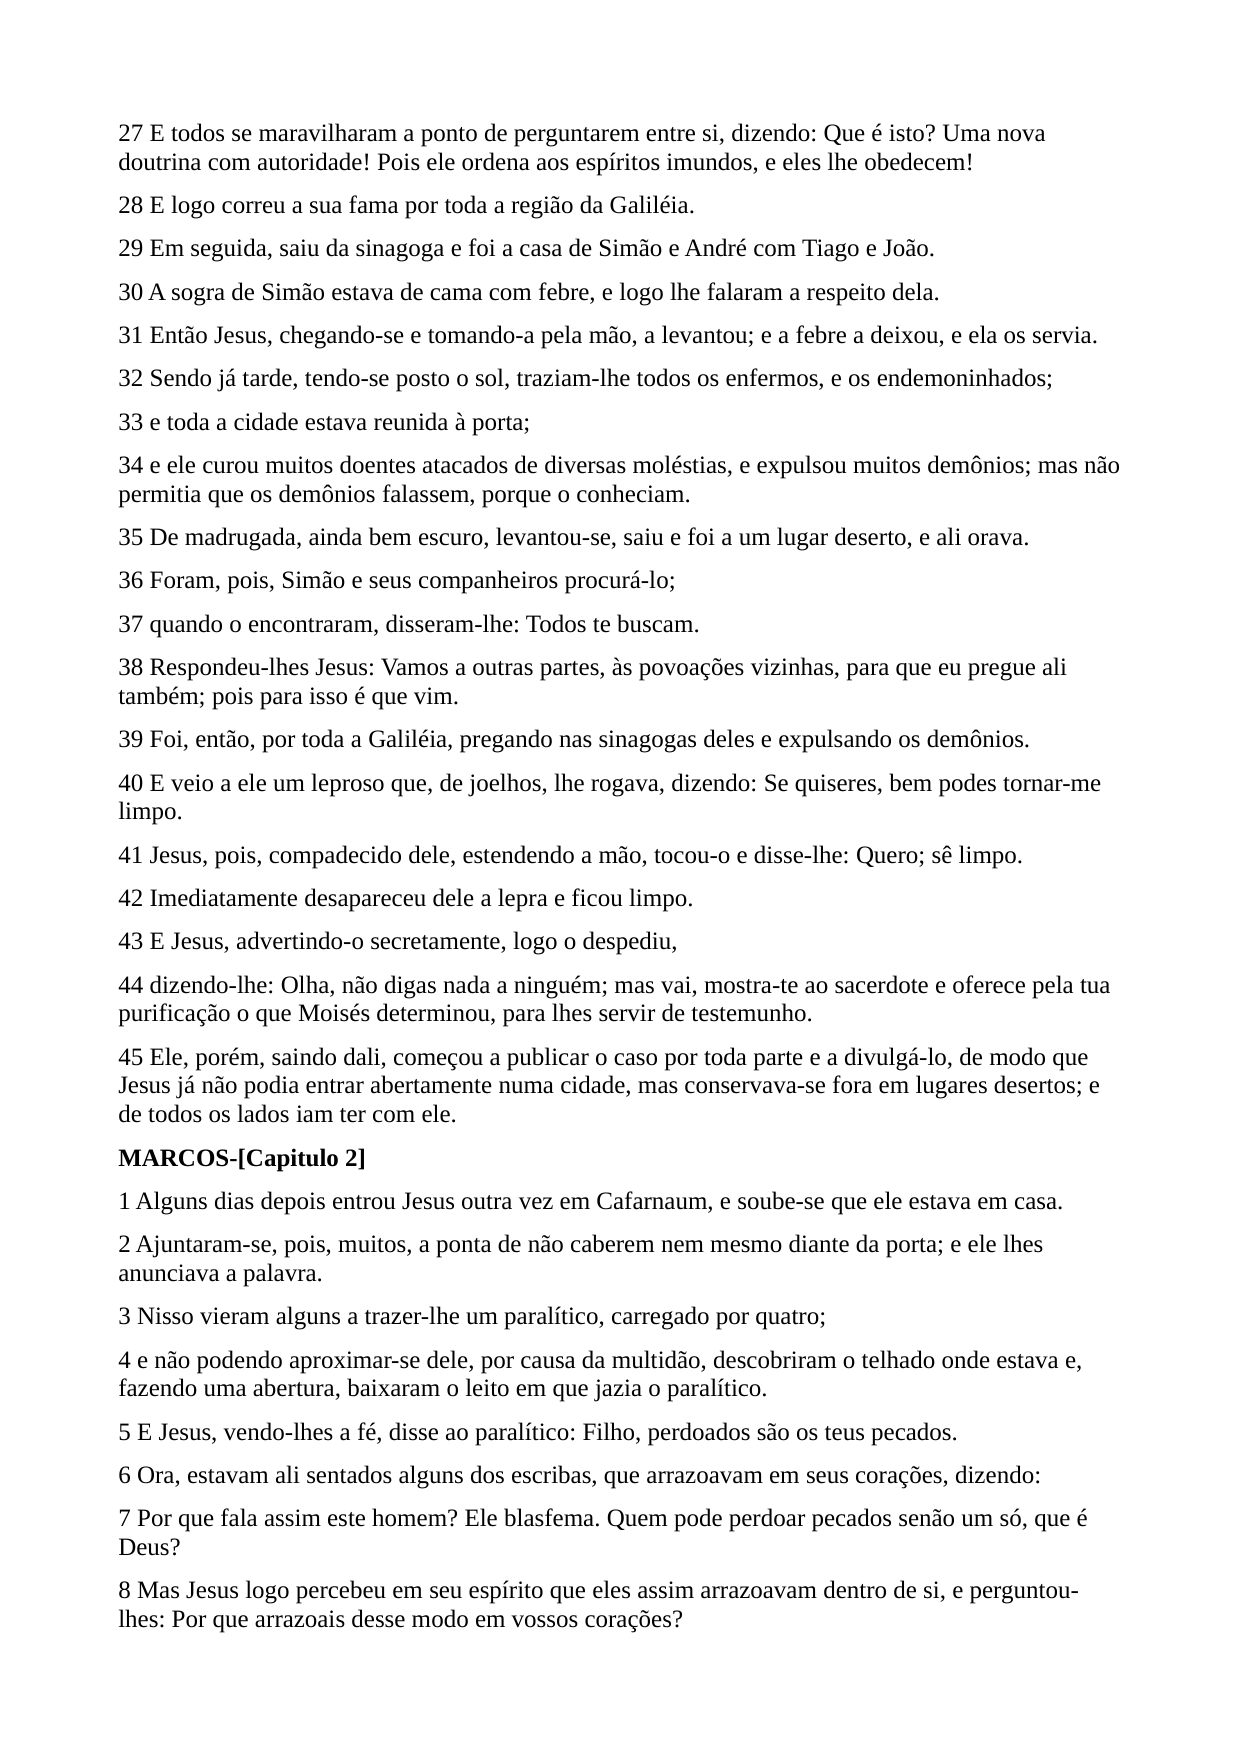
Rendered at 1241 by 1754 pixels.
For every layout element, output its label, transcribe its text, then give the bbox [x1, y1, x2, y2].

text 41 Jesus, pois, compadecido dele, estendendo a mão, tocou-o e disse-lhe: Quero; sê limpo. [118, 840, 1122, 868]
text 33 e toda a cidade estava reunida à porta; [118, 407, 1122, 436]
text 3 Nisso vieram alguns a trazer-lhe um paralítico, carregado por quatro; [118, 1301, 1122, 1330]
text 42 Imediatamente desapareceu dele a lepra e ficou limpo. [118, 883, 1122, 912]
text 39 Foi, então, por toda a Galiléia, pregando nas sinagogas deles e expulsando os demônios. [118, 724, 1122, 753]
text 36 Foram, pois, Simão e seus companheiros procurá-lo; [118, 566, 1122, 594]
text 35 De madrugada, ainda bem escuro, levantou-se, saiu e foi a um lugar deserto, e ali orava. [118, 522, 1122, 551]
text 40 E veio a ele um leproso que, de joelhos, lhe rogava, dizendo: Se quiseres, bem podes tornar-me limpo. [118, 768, 1122, 825]
text 8 Mas Jesus logo percebeu em seu espírito que eles assim arrazoavam dentro de si, e perguntou-lhes: Por que arrazoais desse modo em vossos corações? [118, 1576, 1122, 1633]
text 30 A sogra de Simão estava de cama com febre, e logo lhe falaram a respeito dela. [118, 277, 1122, 306]
text 37 quando o encontraram, disseram-lhe: Todos te buscam. [118, 609, 1122, 638]
text 4 e não podendo aproximar-se dele, por causa da multidão, descobriram o telhado onde estava e, fazendo uma abertura, baixaram o leito em que jazia o paralítico. [118, 1345, 1122, 1402]
text 43 E Jesus, advertindo-o secretamente, logo o despediu, [118, 926, 1122, 955]
text 32 Sendo já tarde, tendo-se posto o sol, traziam-lhe todos os enfermos, e os endemoninhados; [118, 363, 1122, 392]
text 2 Ajuntaram-se, pois, muitos, a ponta de não caberem nem mesmo diante da porta; e ele lhes anunciava a palavra. [118, 1229, 1122, 1287]
text 6 Ora, estavam ali sentados alguns dos escribas, que arrazoavam em seus corações, dizendo: [118, 1460, 1122, 1489]
text 1 Alguns dias depois entrou Jesus outra vez em Cafarnaum, e soube-se que ele estava em casa. [118, 1186, 1122, 1215]
text 5 E Jesus, vendo-lhes a fé, disse ao paralítico: Filho, perdoados são os teus pecados. [118, 1417, 1122, 1446]
text 7 Por que fala assim este homem? Ele blasfema. Quem pode perdoar pecados senão um só, que é Deus? [118, 1503, 1122, 1561]
text 31 Então Jesus, chegando-se e tomando-a pela mão, a levantou; e a febre a deixou, e ela os servia. [118, 320, 1122, 349]
text 38 Respondeu-lhes Jesus: Vamos a outras partes, às povoações vizinhas, para que eu pregue ali também; pois para isso é que vim. [118, 652, 1122, 710]
text MARCOS-[Capitulo 2] [118, 1143, 1122, 1171]
text 27 E todos se maravilharam a ponto de perguntarem entre si, dizendo: Que é isto? Uma nova doutrina com autoridade! Pois ele ordena aos espíritos imundos, e eles lhe obedecem! [118, 118, 1122, 176]
text 29 Em seguida, saiu da sinagoga e foi a casa de Simão e André com Tiago e João. [118, 233, 1122, 262]
text 45 Ele, porém, saindo dali, começou a publicar o caso por toda parte e a divulgá-lo, de modo que Jesus já não podia entrar abertamente numa cidade, mas conservava-se fora em lugares desertos; e de todos os lados iam ter com ele. [118, 1042, 1122, 1128]
text 28 E logo correu a sua fama por toda a região da Galiléia. [118, 190, 1122, 219]
text 34 e ele curou muitos doentes atacados de diversas moléstias, e expulsou muitos demônios; mas não permitia que os demônios falassem, porque o conheciam. [118, 450, 1122, 508]
text 44 dizendo-lhe: Olha, não digas nada a ninguém; mas vai, mostra-te ao sacerdote e oferece pela tua purificação o que Moisés determinou, para lhes servir de testemunho. [118, 970, 1122, 1027]
